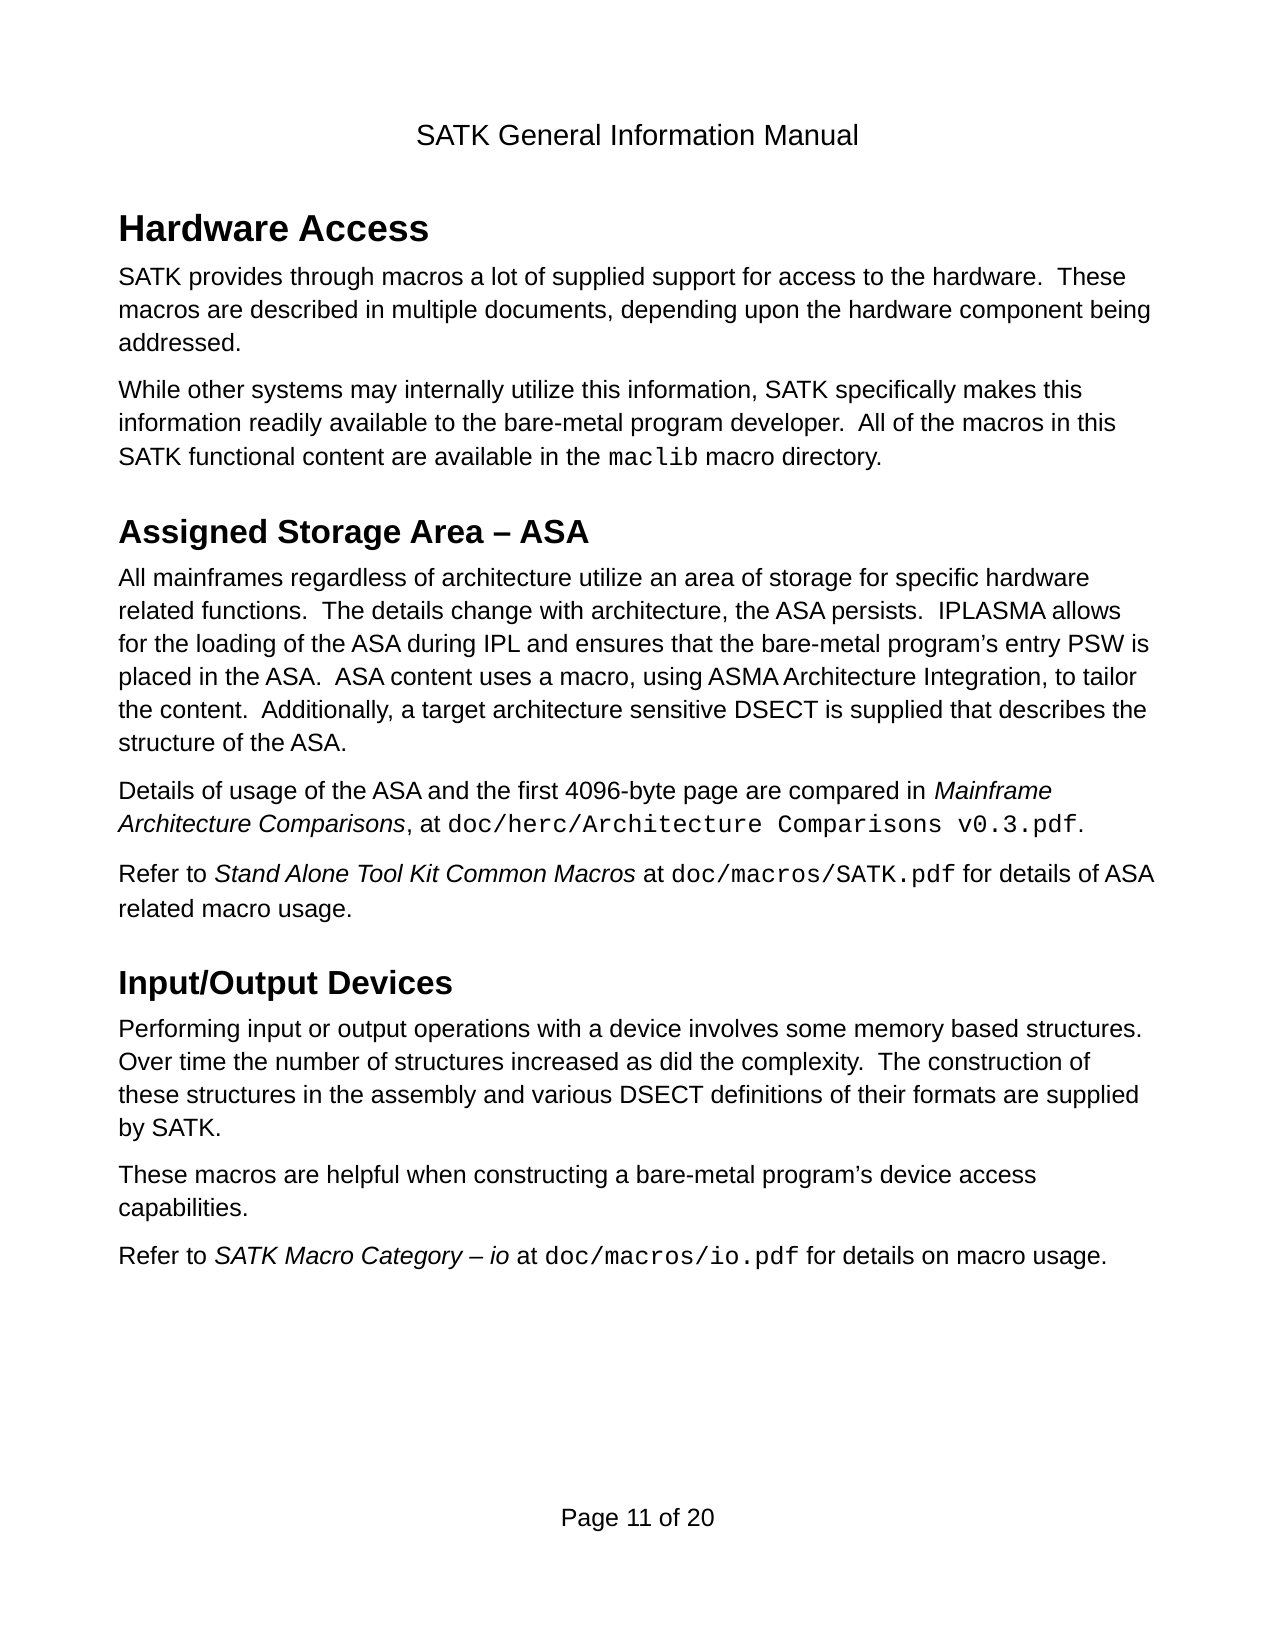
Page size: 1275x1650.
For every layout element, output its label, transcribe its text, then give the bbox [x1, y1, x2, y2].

text Performing input or output operations with a device involves some memory based structures. Over time the number of structures increased as did the complexity. The construction of these structures in the assembly and various DSECT definitions of their formats are supplied by SATK. [118, 1014, 1157, 1142]
subtitle Assigned Storage Area – ASA [118, 512, 1157, 551]
text Refer to Stand Alone Tool Kit Common Macros at doc/macros/SATK.pdf for details of ASA related macro usage. [118, 859, 1157, 923]
text Refer to SATK Macro Category – io at doc/macros/io.pdf for details on macro usage. [118, 1241, 1157, 1272]
subtitle Hardware Access [118, 206, 1157, 249]
subtitle Input/Output Devices [118, 963, 1157, 1001]
text SATK provides through macros a lot of supplied support for access to the hardware. These macros are described in multiple documents, depending upon the hardware component being addressed. [118, 262, 1157, 357]
text While other systems may internally utilize this information, SATK specifically makes this information readily available to the bare-metal program developer. All of the macros in this SATK functional content are available in the maclib macro directory. [118, 375, 1157, 472]
text Details of usage of the ASA and the first 4096-byte page are compared in Mainframe Architecture Comparisons, at doc/herc/Architecture Comparisons v0.3.pdf. [118, 776, 1157, 840]
text These macros are helpful when constructing a bare-metal program’s device access capabilities. [118, 1160, 1157, 1222]
text All mainframes regardless of architecture utilize an area of storage for specific hardware related functions. The details change with architecture, the ASA persists. IPLASMA allows for the loading of the ASA during IPL and ensures that the bare-metal program’s entry PSW is placed in the ASA. ASA content uses a macro, using ASMA Architecture Integration, to tailor the content. Additionally, a target architecture sensitive DSECT is supplied that describes the structure of the ASA. [118, 563, 1157, 757]
